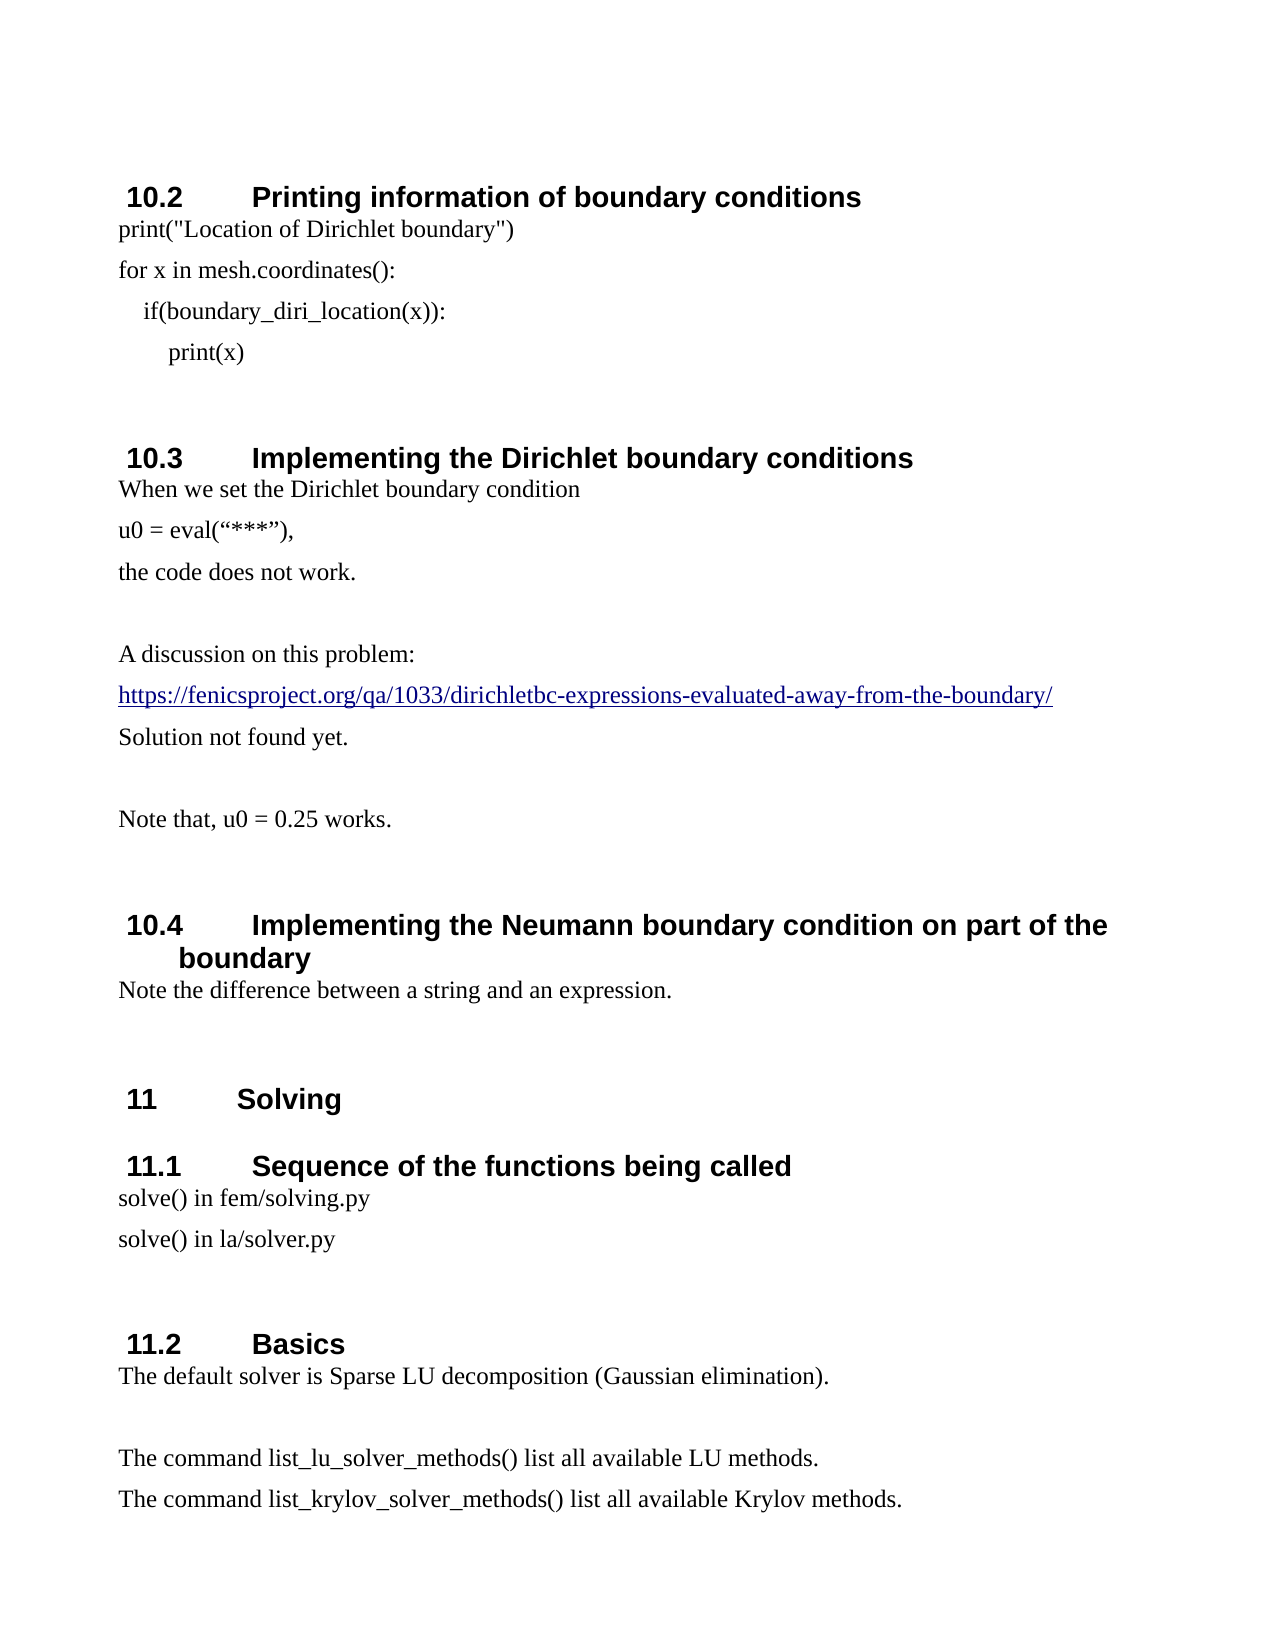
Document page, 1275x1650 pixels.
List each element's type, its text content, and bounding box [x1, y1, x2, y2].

text u0 = eval(“***”), [118, 516, 1157, 544]
text solve() in fem/solving.py [118, 1183, 1157, 1211]
text solve() in la/solver.py [118, 1224, 1157, 1253]
subtitle Sequence of the functions being called [118, 1149, 1157, 1183]
text https://fenicsproject.org/qa/1033/dirichletbc-expressions-evaluated-away-from-the-boundary/ [118, 681, 1157, 709]
text for x in mesh.coordinates(): [118, 255, 1157, 284]
subtitle Implementing the Dirichlet boundary conditions [118, 441, 1157, 474]
text The default solver is Sparse LU decomposition (Gaussian elimination). [118, 1361, 1157, 1389]
subtitle Solving [118, 1082, 1157, 1116]
text The command list_krylov_solver_methods() list all available Krylov methods. [118, 1484, 1157, 1513]
text the code does not work. [118, 557, 1157, 586]
subtitle Implementing the Neumann boundary condition on part of the boundary [118, 908, 1157, 975]
text Solution not found yet. [118, 722, 1157, 751]
text print(x) [118, 337, 1157, 366]
text A discussion on this problem: [118, 639, 1157, 668]
text The command list_lu_solver_methods() list all available LU methods. [118, 1443, 1157, 1472]
text When we set the Dirichlet boundary condition [118, 474, 1157, 503]
subtitle Basics [118, 1327, 1157, 1361]
subtitle Printing information of boundary conditions [118, 180, 1157, 214]
text Note that, u0 = 0.25 works. [118, 804, 1157, 833]
text Note the difference between a string and an expression. [118, 975, 1157, 1003]
text print("Location of Dirichlet boundary") [118, 214, 1157, 242]
text if(boundary_diri_location(x)): [118, 296, 1157, 325]
